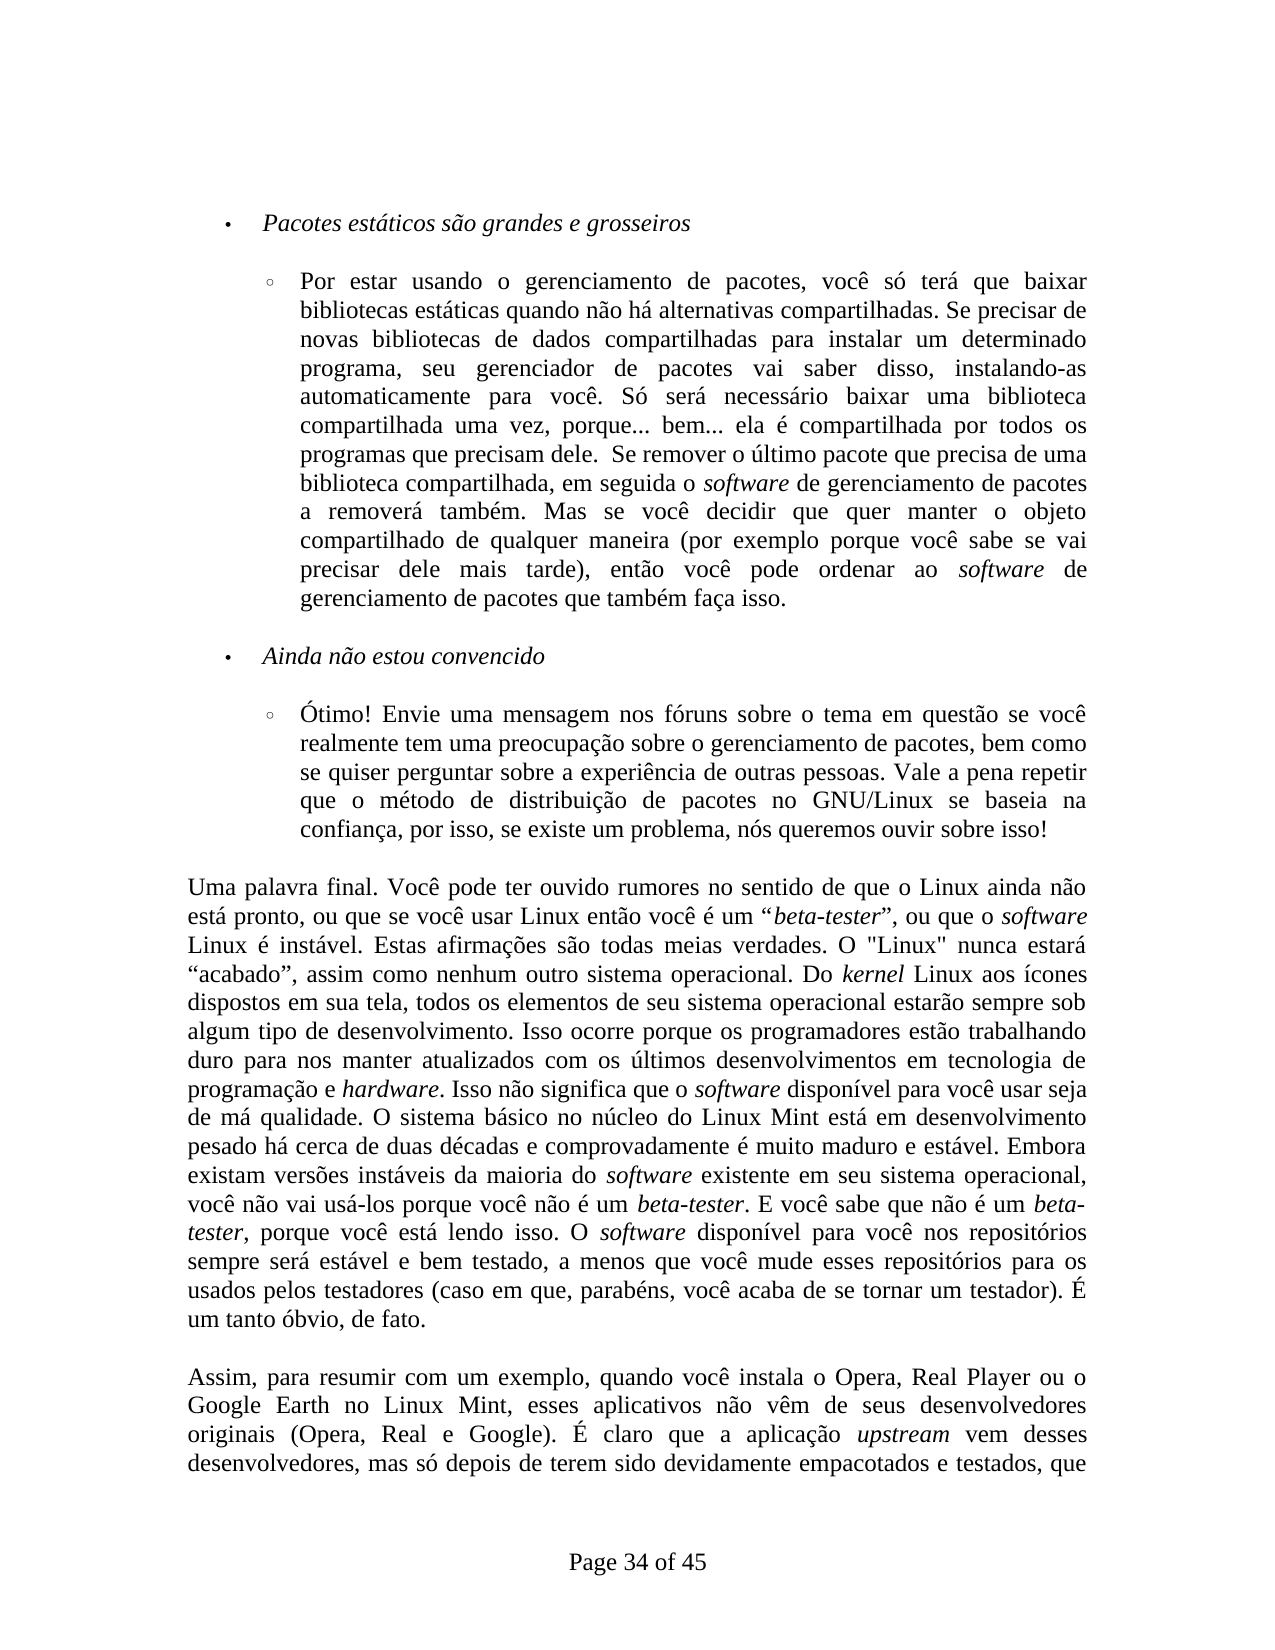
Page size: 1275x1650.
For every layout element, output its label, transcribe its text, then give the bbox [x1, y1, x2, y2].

text Uma palavra final. Você pode ter ouvido rumores no sentido de que o Linux ainda não está pronto, ou que se você usar Linux então você é um “beta-tester”, ou que o software Linux é instável. Estas afirmações são todas meias verdades. O "Linux" nunca estará “acabado”, assim como nenhum outro sistema operacional. Do kernel Linux aos ícones dispostos em sua tela, todos os elementos de seu sistema operacional estarão sempre sob algum tipo de desenvolvimento. Isso ocorre porque os programadores estão trabalhando duro para nos manter atualizados com os últimos desenvolvimentos em tecnologia de programação e hardware. Isso não significa que o software disponível para você usar seja de má qualidade. O sistema básico no núcleo do Linux Mint está em desenvolvimento pesado há cerca de duas décadas e comprovadamente é muito maduro e estável. Embora existam versões instáveis da maioria do software existente em seu sistema operacional, você não vai usá-los porque você não é um beta-tester. E você sabe que não é um beta-tester, porque você está lendo isso. O software disponível para você nos repositórios sempre será estável e bem testado, a menos que você mude esses repositórios para os usados pelos testadores (caso em que, parabéns, você acaba de se tornar um testador). É um tanto óbvio, de fato. [187, 872, 1087, 1332]
text Assim, para resumir com um exemplo, quando você instala o Opera, Real Player ou o Google Earth no Linux Mint, esses aplicativos não vêm de seus desenvolvedores originais (Opera, Real e Google). É claro que a aplicação upstream vem desses desenvolvedores, mas só depois de terem sido devidamente empacotados e testados, que [187, 1362, 1087, 1477]
list Pacotes estáticos são grandes e grosseiros [225, 208, 1087, 237]
list Por estar usando o gerenciamento de pacotes, você só terá que baixar bibliotecas estáticas quando não há alternativas compartilhadas. Se precisar de novas bibliotecas de dados compartilhadas para instalar um determinado programa, seu gerenciador de pacotes vai saber disso, instalando-as automaticamente para você. Só será necessário baixar uma biblioteca compartilhada uma vez, porque... bem... ela é compartilhada por todos os programas que precisam dele. Se remover o último pacote que precisa de uma biblioteca compartilhada, em seguida o software de gerenciamento de pacotes a removerá também. Mas se você decidir que quer manter o objeto compartilhado de qualquer maneira (por exemplo porque você sabe se vai precisar dele mais tarde), então você pode ordenar ao software de gerenciamento de pacotes que também faça isso. [262, 266, 1087, 611]
list Ótimo! Envie uma mensagem nos fóruns sobre o tema em questão se você realmente tem uma preocupação sobre o gerenciamento de pacotes, bem como se quiser perguntar sobre a experiência de outras pessoas. Vale a pena repetir que o método de distribuição de pacotes no GNU/Linux se baseia na confiança, por isso, se existe um problema, nós queremos ouvir sobre isso! [262, 699, 1087, 843]
list Ainda não estou convencido [225, 641, 1087, 670]
